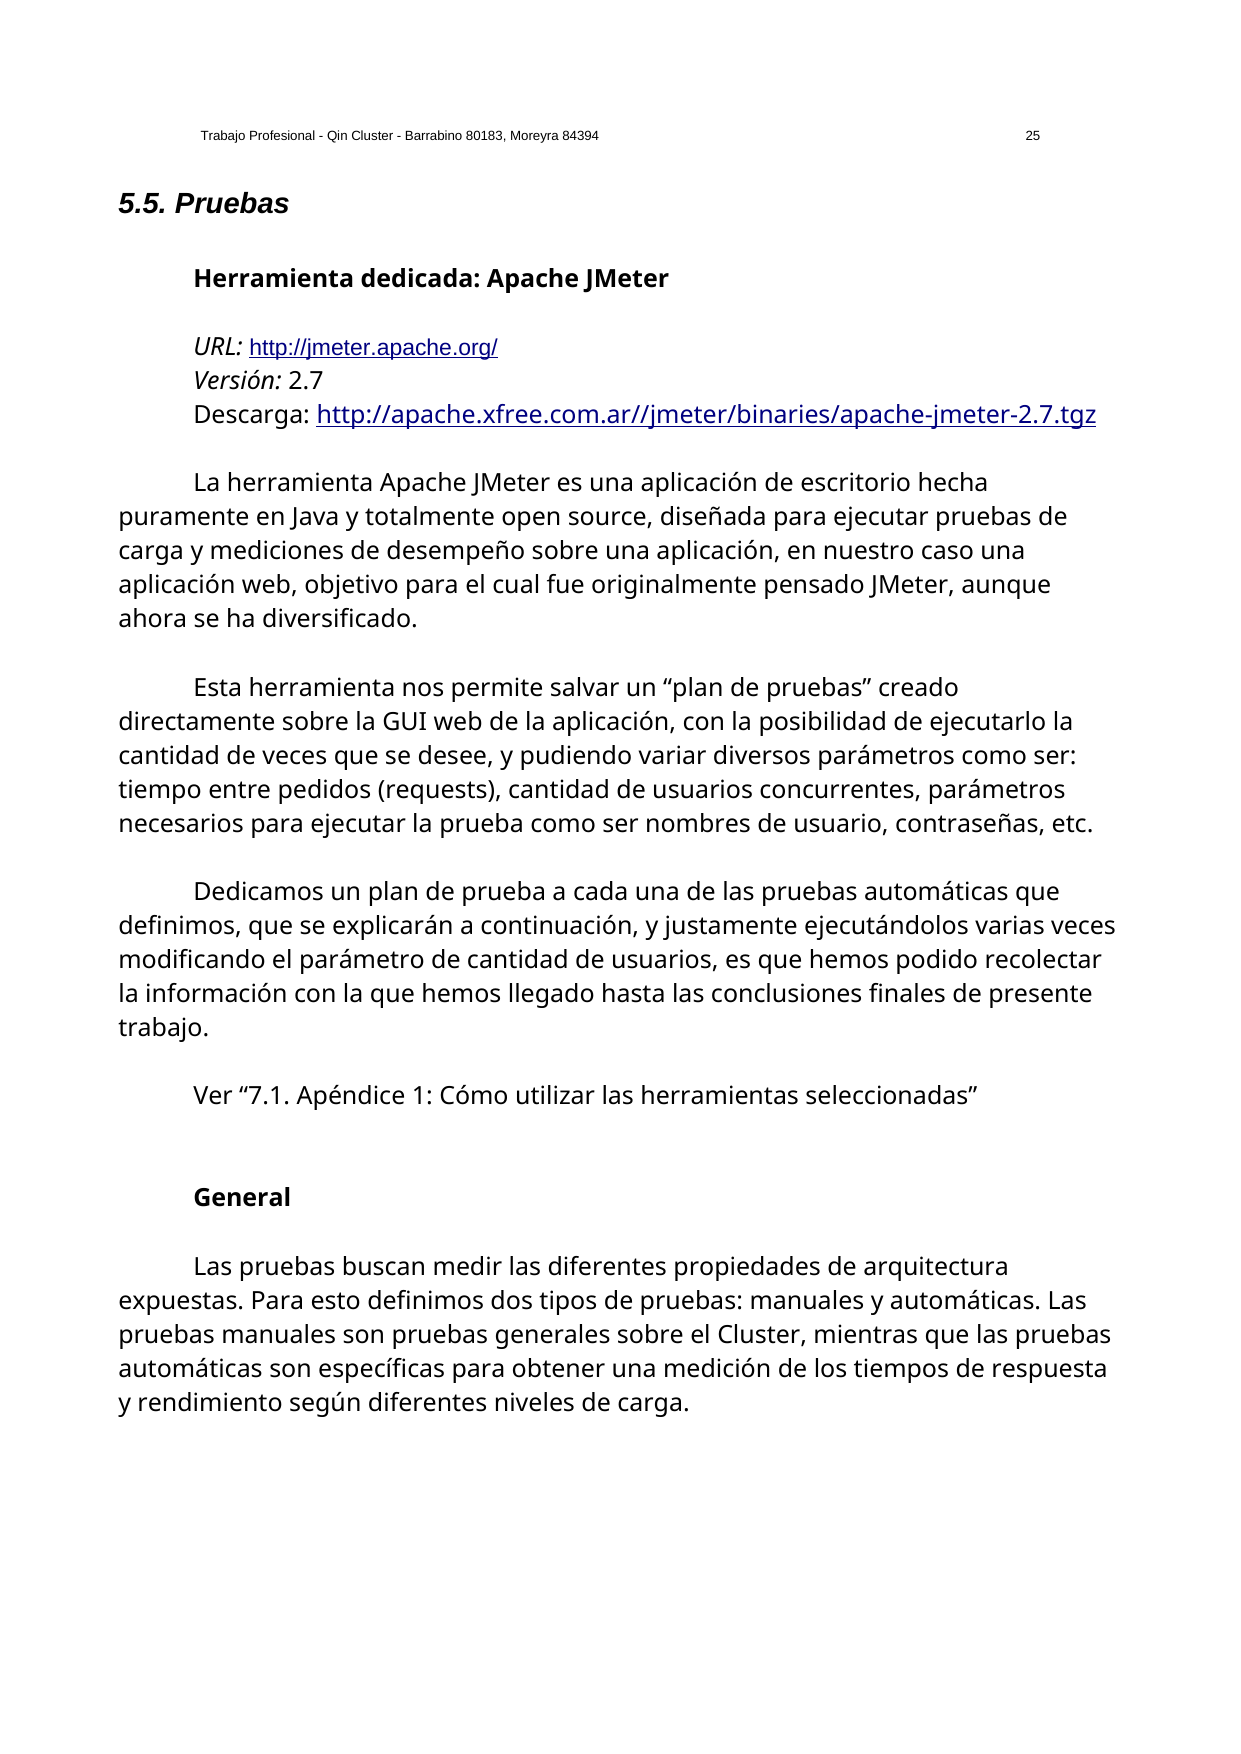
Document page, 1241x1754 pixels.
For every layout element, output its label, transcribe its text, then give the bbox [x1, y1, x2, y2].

text General [118, 1180, 1122, 1214]
text Versión: 2.7 [118, 363, 1122, 397]
text Esta herramienta nos permite salvar un “plan de pruebas” creado directamente sobre la GUI web de la aplicación, con la posibilidad de ejecutarlo la cantidad de veces que se desee, y pudiendo variar diversos parámetros como ser: tiempo entre pedidos (requests), cantidad de usuarios concurrentes, parámetros necesarios para ejecutar la prueba como ser nombres de usuario, contraseñas, etc. [118, 669, 1122, 839]
subtitle 5.5. Pruebas [118, 187, 1122, 220]
text Herramienta dedicada: Apache JMeter [118, 260, 1122, 294]
text Ver “7.1. Apéndice 1: Cómo utilizar las herramientas seleccionadas” [118, 1078, 1122, 1112]
text URL: http://jmeter.apache.org/ [118, 328, 1122, 363]
text La herramienta Apache JMeter es una aplicación de escritorio hecha puramente en Java y totalmente open source, diseñada para ejecutar pruebas de carga y mediciones de desempeño sobre una aplicación, en nuestro caso una aplicación web, objetivo para el cual fue originalmente pensado JMeter, aunque ahora se ha diversificado. [118, 465, 1122, 635]
text Descarga: http://apache.xfree.com.ar//jmeter/binaries/apache-jmeter-2.7.tgz [118, 397, 1122, 431]
text Las pruebas buscan medir las diferentes propiedades de arquitectura expuestas. Para esto definimos dos tipos de pruebas: manuales y automáticas. Las pruebas manuales son pruebas generales sobre el Cluster, mientras que las pruebas automáticas son específicas para obtener una medición de los tiempos de respuesta y rendimiento según diferentes niveles de carga. [118, 1248, 1122, 1418]
text Dedicamos un plan de prueba a cada una de las pruebas automáticas que definimos, que se explicarán a continuación, y justamente ejecutándolos varias veces modificando el parámetro de cantidad de usuarios, es que hemos podido recolectar la información con la que hemos llegado hasta las conclusiones finales de presente trabajo. [118, 873, 1122, 1044]
